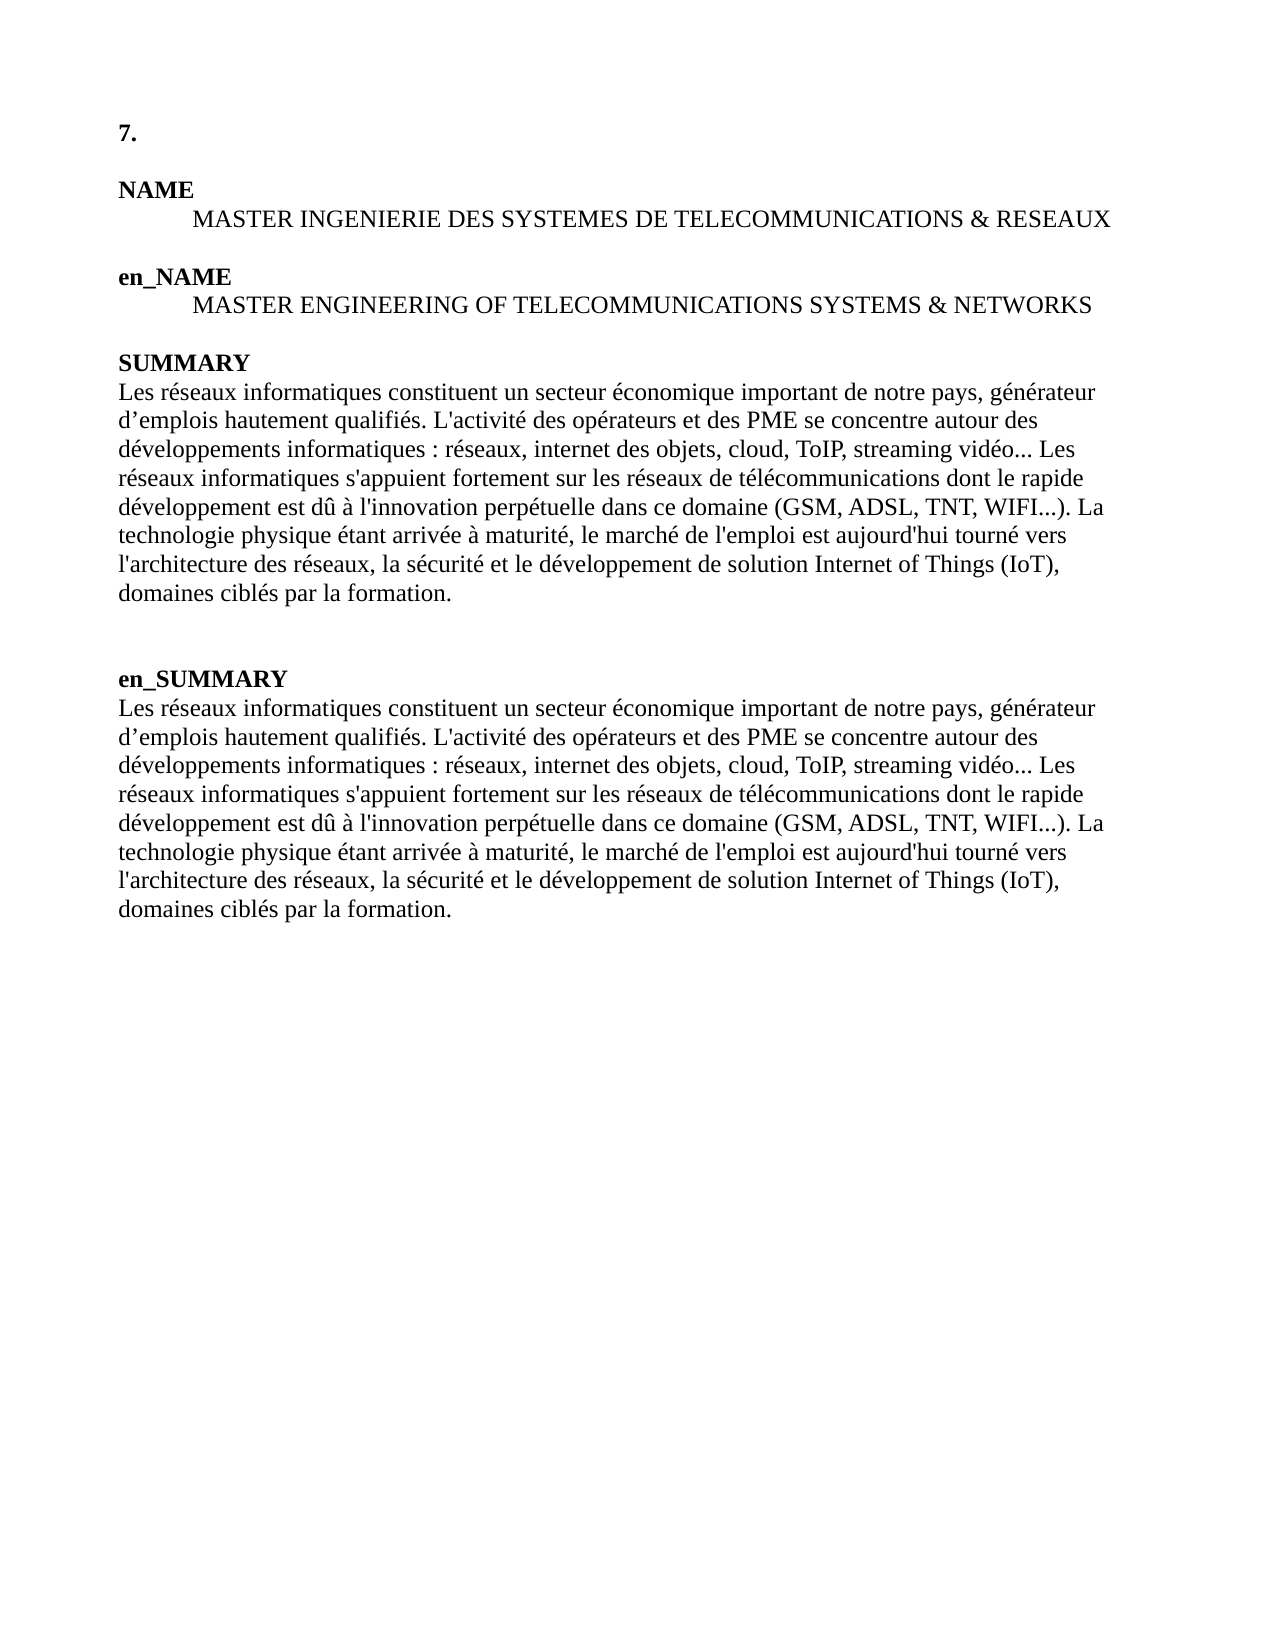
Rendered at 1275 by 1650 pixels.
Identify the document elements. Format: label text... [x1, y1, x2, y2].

text en_NAME [118, 262, 1157, 291]
text Les réseaux informatiques constituent un secteur économique important de notre pays, générateur d’emplois hautement qualifiés. L'activité des opérateurs et des PME se concentre autour des développements informatiques : réseaux, internet des objets, cloud, ToIP, streaming vidéo... Les réseaux informatiques s'appuient fortement sur les réseaux de télécommunications dont le rapide développement est dû à l'innovation perpétuelle dans ce domaine (GSM, ADSL, TNT, WIFI...). La technologie physique étant arrivée à maturité, le marché de l'emploi est aujourd'hui tourné vers l'architecture des réseaux, la sécurité et le développement de solution Internet of Things (IoT), domaines ciblés par la formation. [118, 377, 1157, 607]
text NAME [118, 176, 1157, 204]
text MASTER INGENIERIE DES SYSTEMES DE TELECOMMUNICATIONS & RESEAUX [118, 204, 1157, 233]
text 7. [118, 118, 1157, 147]
text en_SUMMARY [118, 664, 1157, 693]
text MASTER ENGINEERING OF TELECOMMUNICATIONS SYSTEMS & NETWORKS [118, 291, 1157, 319]
text SUMMARY [118, 348, 1157, 377]
text Les réseaux informatiques constituent un secteur économique important de notre pays, générateur d’emplois hautement qualifiés. L'activité des opérateurs et des PME se concentre autour des développements informatiques : réseaux, internet des objets, cloud, ToIP, streaming vidéo... Les réseaux informatiques s'appuient fortement sur les réseaux de télécommunications dont le rapide développement est dû à l'innovation perpétuelle dans ce domaine (GSM, ADSL, TNT, WIFI...). La technologie physique étant arrivée à maturité, le marché de l'emploi est aujourd'hui tourné vers l'architecture des réseaux, la sécurité et le développement de solution Internet of Things (IoT), domaines ciblés par la formation. [118, 693, 1157, 923]
